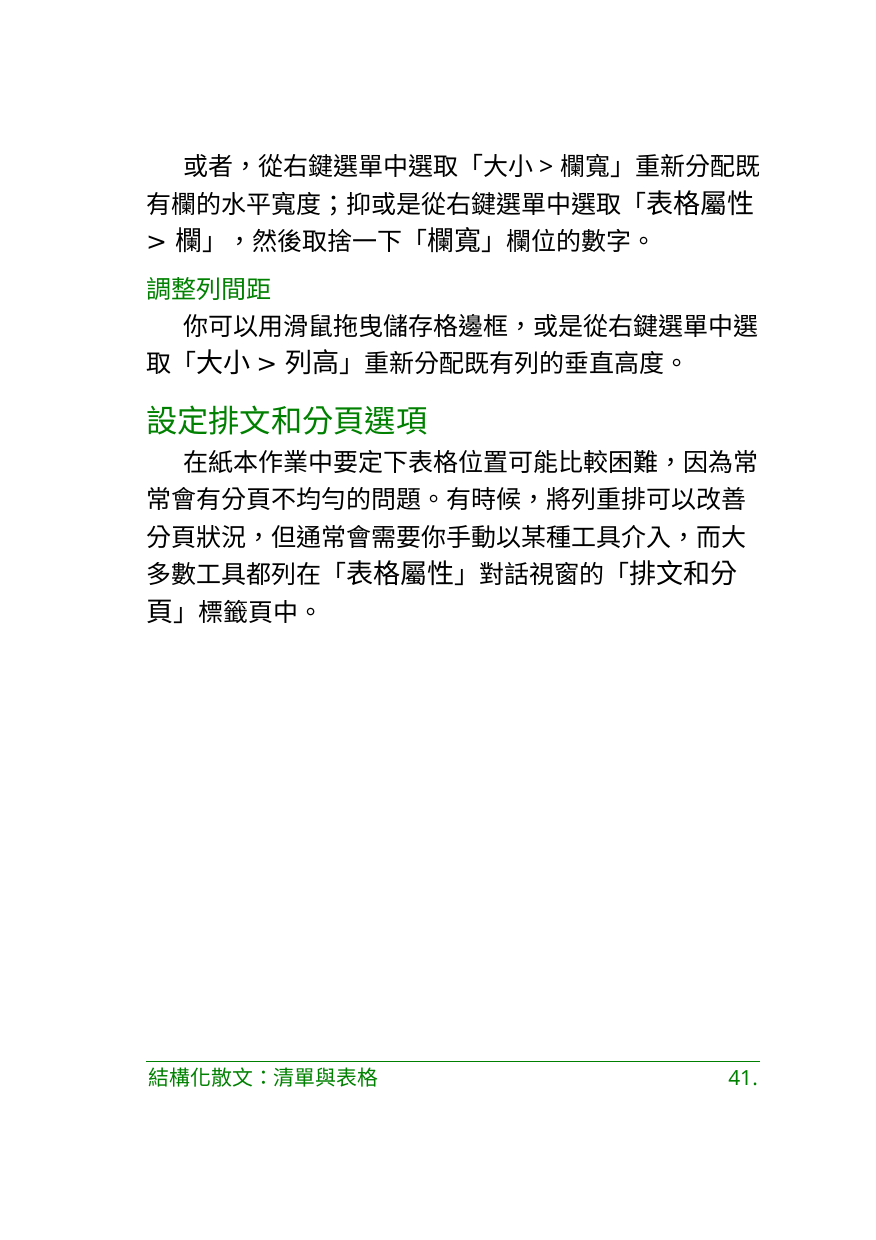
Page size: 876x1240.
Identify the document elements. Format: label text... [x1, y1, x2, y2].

subtitle 設定排文和分頁選項 [146, 396, 760, 441]
text 或者，從右鍵選單中選取「大小 > 欄寬」重新分配既有欄的水平寬度；抑或是從右鍵選單中選取「表格屬性 > 欄」，然後取捨一下「欄寬」欄位的數字。 [146, 146, 760, 258]
text 你可以用滑鼠拖曳儲存格邊框，或是從右鍵選單中選取「大小 > 列高」重新分配既有列的垂直高度。 [146, 305, 760, 380]
subtitle 調整列間距 [146, 274, 760, 305]
text 在紙本作業中要定下表格位置可能比較困難，因為常常會有分頁不均勻的問題。有時候，將列重排可以改善分頁狀況，但通常會需要你手動以某種工具介入，而大多數工具都列在「表格屬性」對話視窗的「排文和分頁」標籤頁中。 [146, 441, 760, 628]
